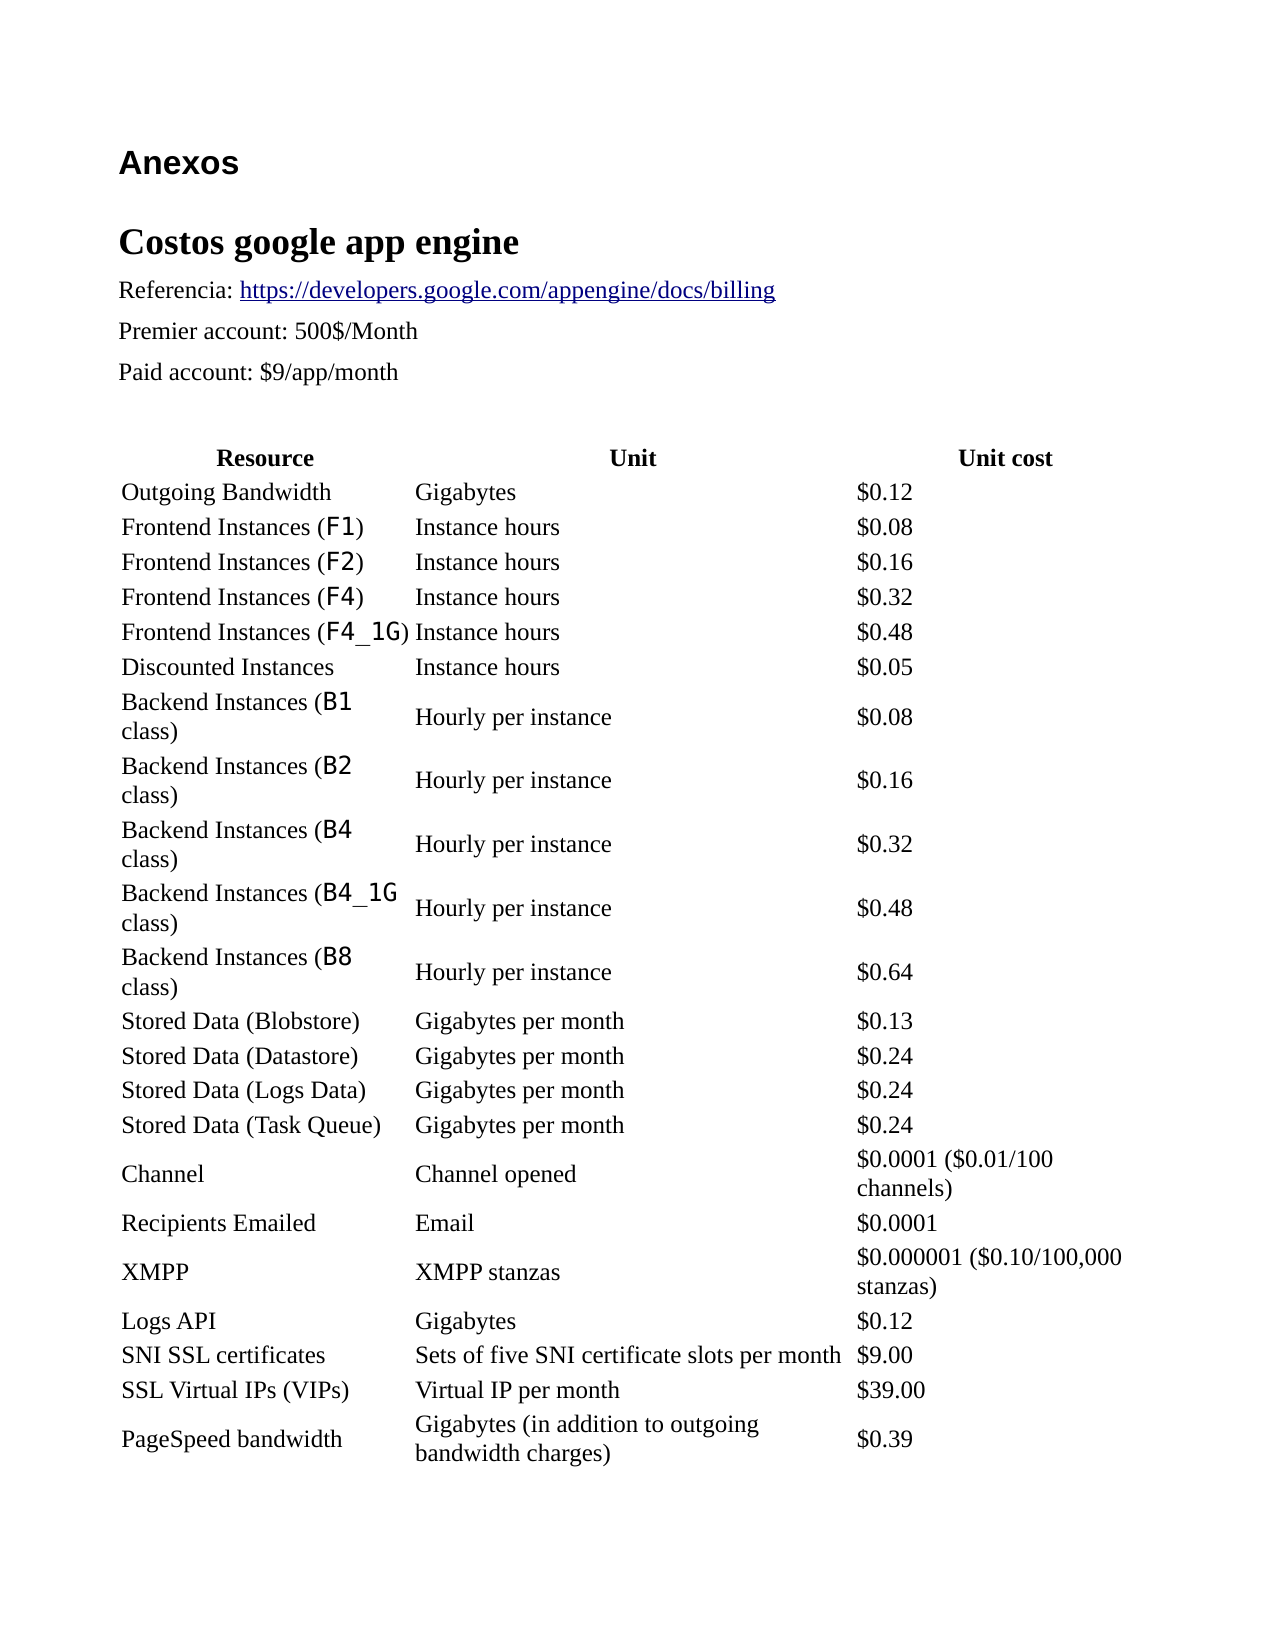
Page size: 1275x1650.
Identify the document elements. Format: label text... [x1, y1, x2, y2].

table_cell Instance hours [412, 579, 854, 614]
table_cell Instance hours [412, 509, 854, 544]
table_cell Channel opened [412, 1142, 854, 1205]
table_cell Stored Data (Task Queue) [118, 1107, 412, 1142]
table_cell Recipients Emailed [118, 1205, 412, 1239]
table_cell $0.24 [854, 1073, 1157, 1107]
table_cell $0.08 [854, 509, 1157, 544]
table_cell $39.00 [854, 1372, 1157, 1407]
table_cell $0.05 [854, 650, 1157, 684]
table_header Unit [412, 440, 854, 474]
table_cell $0.16 [854, 544, 1157, 579]
table_cell Gigabytes per month [412, 1038, 854, 1072]
table_cell Discounted Instances [118, 650, 412, 684]
table_cell $0.48 [854, 876, 1157, 939]
table_cell Hourly per instance [412, 940, 854, 1003]
table_cell Instance hours [412, 650, 854, 684]
table_header Resource [118, 440, 412, 474]
table_cell Hourly per instance [412, 812, 854, 876]
subtitle Costos google app engine [118, 219, 1157, 262]
table_cell Frontend Instances (F4_1G) [118, 614, 412, 649]
table_cell Gigabytes [412, 1303, 854, 1337]
table_cell $0.32 [854, 579, 1157, 614]
table_cell Backend Instances (B1 class) [118, 684, 412, 748]
table_cell $0.0001 [854, 1205, 1157, 1239]
table_cell Sets of five SNI certificate slots per month [412, 1338, 854, 1372]
table_cell $0.64 [854, 940, 1157, 1003]
table_cell Email [412, 1205, 854, 1239]
table_cell Backend Instances (B4 class) [118, 812, 412, 876]
table_cell Gigabytes per month [412, 1073, 854, 1107]
table_cell Stored Data (Logs Data) [118, 1073, 412, 1107]
table_cell Backend Instances (B2 class) [118, 748, 412, 812]
table_cell $0.16 [854, 748, 1157, 812]
table_cell $0.39 [854, 1407, 1157, 1470]
table_cell $0.12 [854, 1303, 1157, 1337]
table_cell Gigabytes [412, 475, 854, 509]
table_cell Logs API [118, 1303, 412, 1337]
table_cell $9.00 [854, 1338, 1157, 1372]
table_cell Backend Instances (B4_1G class) [118, 876, 412, 939]
table_cell Gigabytes (in addition to outgoing bandwidth charges) [412, 1407, 854, 1470]
table_cell Frontend Instances (F2) [118, 544, 412, 579]
table_cell Stored Data (Datastore) [118, 1038, 412, 1072]
table_cell Hourly per instance [412, 684, 854, 748]
table_cell $0.24 [854, 1038, 1157, 1072]
table_cell Hourly per instance [412, 876, 854, 939]
table_cell $0.000001 ($0.10/100,000 stanzas) [854, 1240, 1157, 1303]
table_cell XMPP stanzas [412, 1240, 854, 1303]
table_cell Gigabytes per month [412, 1003, 854, 1038]
table_cell Stored Data (Blobstore) [118, 1003, 412, 1038]
table_cell $0.32 [854, 812, 1157, 876]
table_cell $0.48 [854, 614, 1157, 649]
table_cell XMPP [118, 1240, 412, 1303]
table_cell $0.0001 ($0.01/100 channels) [854, 1142, 1157, 1205]
table_cell SSL Virtual IPs (VIPs) [118, 1372, 412, 1407]
table_cell Outgoing Bandwidth [118, 475, 412, 509]
table_cell Instance hours [412, 544, 854, 579]
table_cell $0.13 [854, 1003, 1157, 1038]
table_cell SNI SSL certificates [118, 1338, 412, 1372]
table_cell $0.24 [854, 1107, 1157, 1142]
table_cell $0.12 [854, 475, 1157, 509]
text Referencia: https://developers.google.com/appengine/docs/billing [118, 275, 1157, 304]
subtitle Anexos [118, 143, 1157, 182]
text Premier account: 500$/Month [118, 316, 1157, 345]
table_cell PageSpeed bandwidth [118, 1407, 412, 1470]
table_cell Virtual IP per month [412, 1372, 854, 1407]
table_cell Hourly per instance [412, 748, 854, 812]
table_cell Channel [118, 1142, 412, 1205]
table_cell Gigabytes per month [412, 1107, 854, 1142]
table_cell Instance hours [412, 614, 854, 649]
table_cell Backend Instances (B8 class) [118, 940, 412, 1003]
table_cell Frontend Instances (F4) [118, 579, 412, 614]
table_cell $0.08 [854, 684, 1157, 748]
text Paid account: $9/app/month [118, 357, 1157, 386]
table_cell Frontend Instances (F1) [118, 509, 412, 544]
table_header Unit cost [854, 440, 1157, 474]
